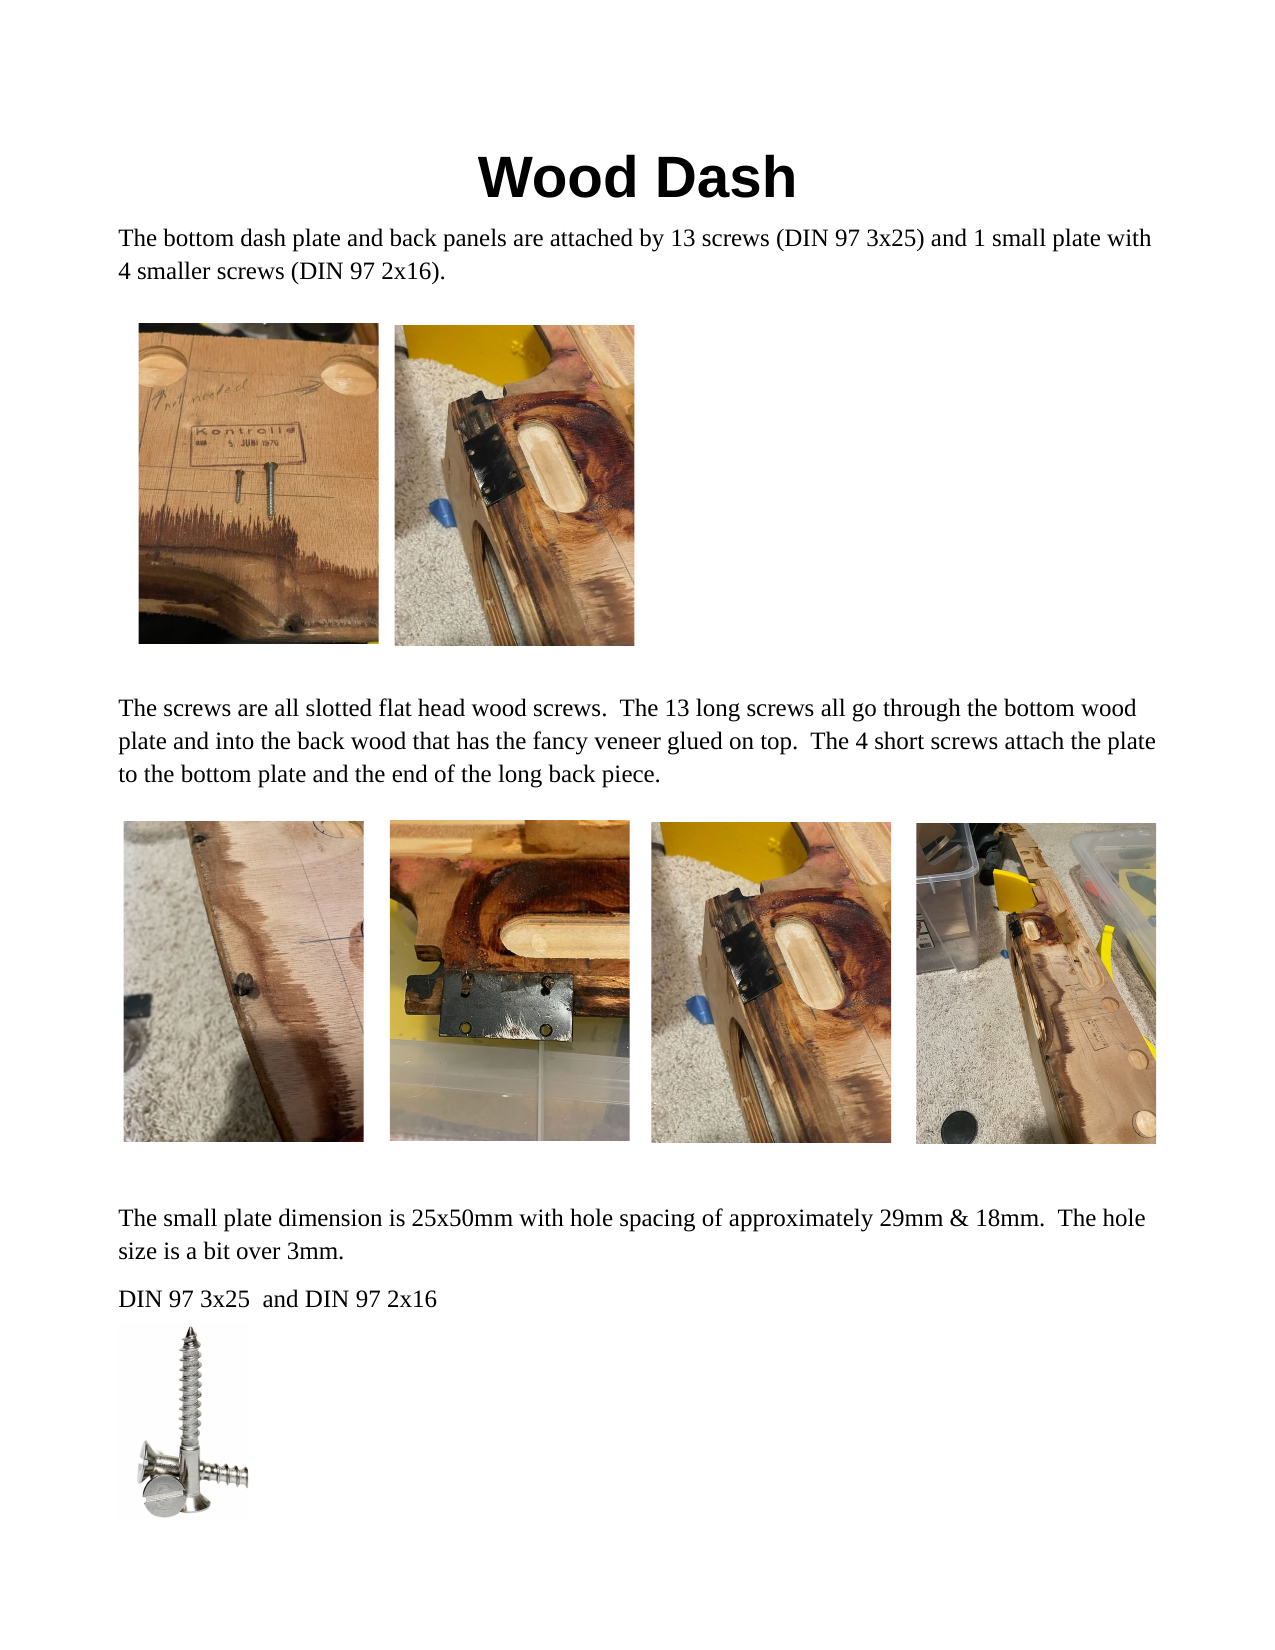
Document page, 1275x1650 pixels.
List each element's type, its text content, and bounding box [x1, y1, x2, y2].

text The small plate dimension is 25x50mm with hole spacing of approximately 29mm & 18mm. The hole size is a bit over 3mm. [118, 1203, 1157, 1265]
picture [916, 823, 1157, 1144]
picture [394, 325, 635, 646]
picture [138, 323, 379, 644]
picture [389, 820, 630, 1141]
picture [651, 822, 892, 1143]
picture [117, 1323, 249, 1521]
text The bottom dash plate and back panels are attached by 13 screws (DIN 97 3x25) and 1 small plate with 4 smaller screws (DIN 97 2x16). [118, 223, 1157, 284]
text DIN 97 3x25 and DIN 97 2x16 [118, 1284, 1157, 1313]
text The screws are all slotted flat head wood screws. The 13 long screws all go through the bottom wood plate and into the back wood that has the fancy veneer glued on top. The 4 short screws attach the plate to the bottom plate and the end of the long back piece. [118, 693, 1157, 788]
title Wood Dash [118, 143, 1157, 210]
picture [123, 821, 364, 1142]
